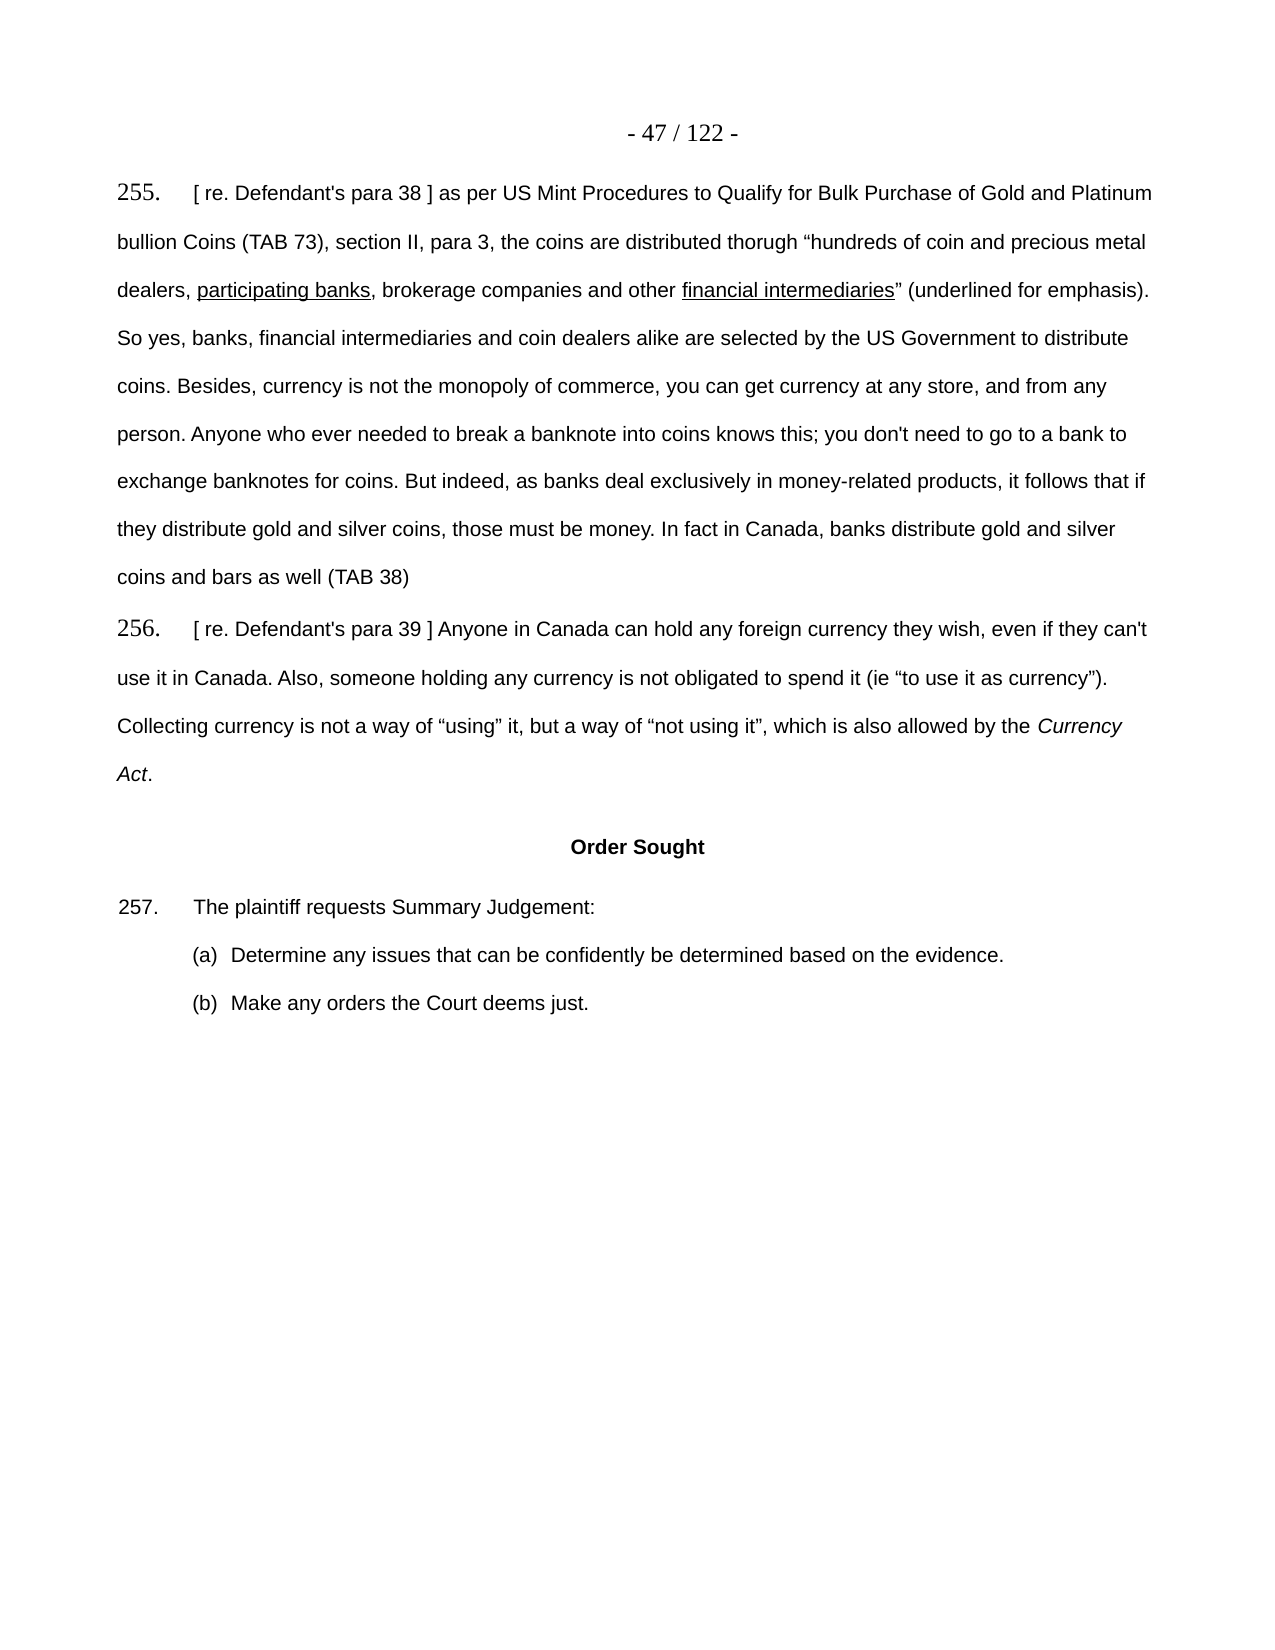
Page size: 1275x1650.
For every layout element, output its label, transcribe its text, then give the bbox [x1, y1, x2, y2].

subtitle Make any orders the Court deems just. [192, 991, 1157, 1015]
subtitle [ re. Defendant's para 39 ] Anyone in Canada can hold any foreign currency they wish, even if they can't use it in Canada. Also, someone holding any currency is not obligated to spend it (ie “to use it as currency”). Collecting currency is not a way of “using” it, but a way of “not using it”, which is also allowed by the Currency Act. [117, 613, 1157, 786]
subtitle Determine any issues that can be confidently be determined based on the evidence. [192, 943, 1157, 967]
subtitle The plaintiff requests Summary Judgement: [118, 895, 1157, 919]
subtitle [ re. Defendant's para 38 ] as per US Mint Procedures to Qualify for Bulk Purchase of Gold and Platinum bullion Coins (TAB 73), section II, para 3, the coins are distributed thorugh “hundreds of coin and precious metal dealers, participating banks, brokerage companies and other financial intermediaries” (underlined for emphasis). So yes, banks, financial intermediaries and coin dealers alike are selected by the US Government to distribute coins. Besides, currency is not the monopoly of commerce, you can get currency at any store, and from any person. Anyone who ever needed to break a banknote into coins knows this; you don't need to go to a bank to exchange banknotes for coins. But indeed, as banks deal exclusively in money-related products, it follows that if they distribute gold and silver coins, those must be money. In fact in Canada, banks distribute gold and silver coins and bars as well (TAB 38) [117, 177, 1157, 589]
subtitle Order Sought [118, 834, 1157, 858]
